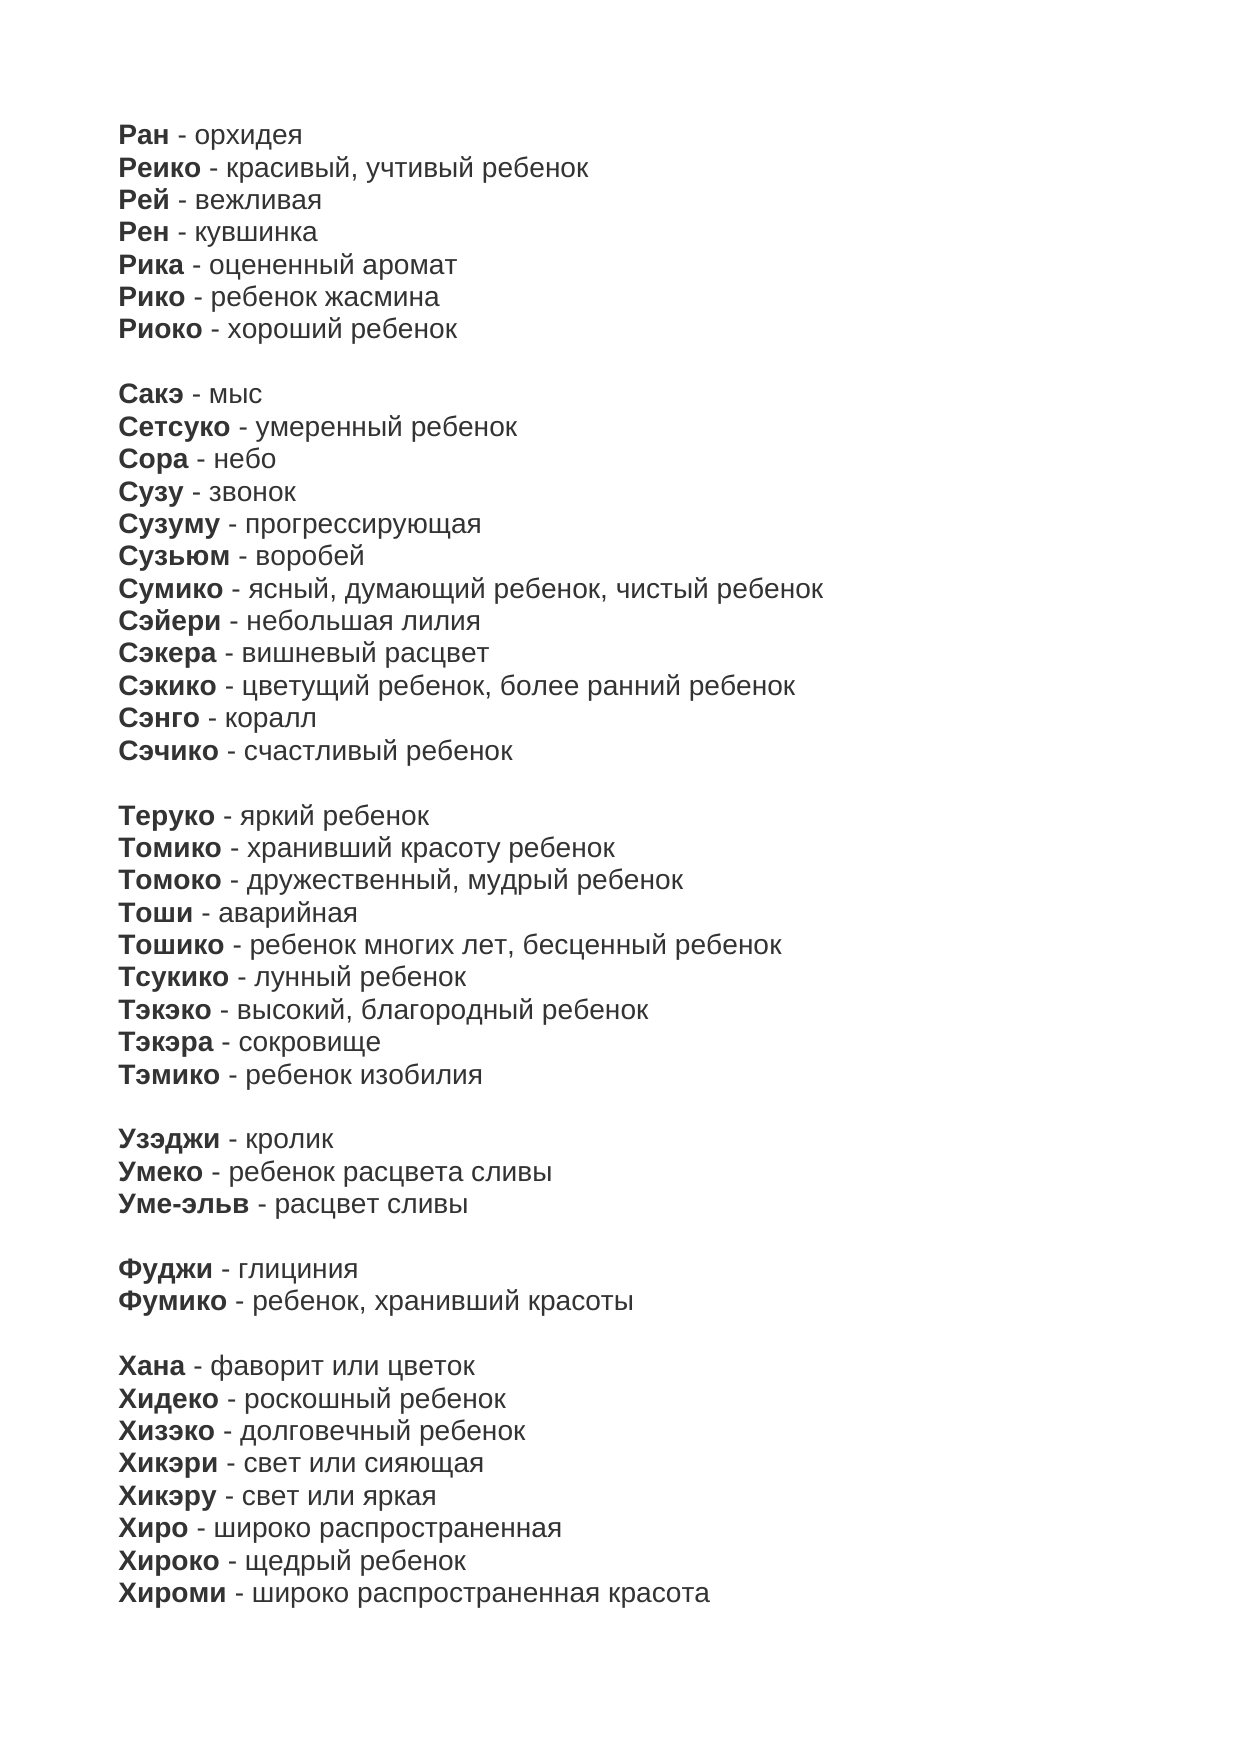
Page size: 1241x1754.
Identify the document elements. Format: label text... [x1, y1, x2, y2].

text Ран - орхидея Реико - красивый, учтивый ребенок Рей - вежливая Рен - кувшинка Рика - оцененный аромат Рико - ребенок жасмина Риоко - хороший ребенок Сакэ - мыс Сетсуко - умеренный ребенок Сора - небо Сузу - звонок Сузуму - прогрессирующая Сузьюм - воробей Сумико - ясный, думающий ребенок, чистый ребенок Сэйери - небольшая лилия Сэкера - вишневый расцвет Сэкико - цветущий ребенок, более ранний ребенок Сэнго - коралл Сэчико - счастливый ребенок Теруко - яркий ребенок Томико - хранивший красоту ребенок Томоко - дружественный, мудрый ребенок Тоши - аварийная Тошико - ребенок многих лет, бесценный ребенок Тсукико - лунный ребенок Тэкэко - высокий, благородный ребенок Тэкэра - сокровище Тэмико - ребенок изобилия Узэджи - кролик Умеко - ребенок расцвета сливы Уме-эльв - расцвет сливы Фуджи - глициния Фумико - ребенок, хранивший красоты Хана - фаворит или цветок Хидеко - роскошный ребенок Хизэко - долговечный ребенок Хикэри - свет или сияющая Хикэру - свет или яркая Хиро - широко распространенная Хироко - щедрый ребенок Хироми - широко распространенная красота [118, 118, 1122, 1608]
